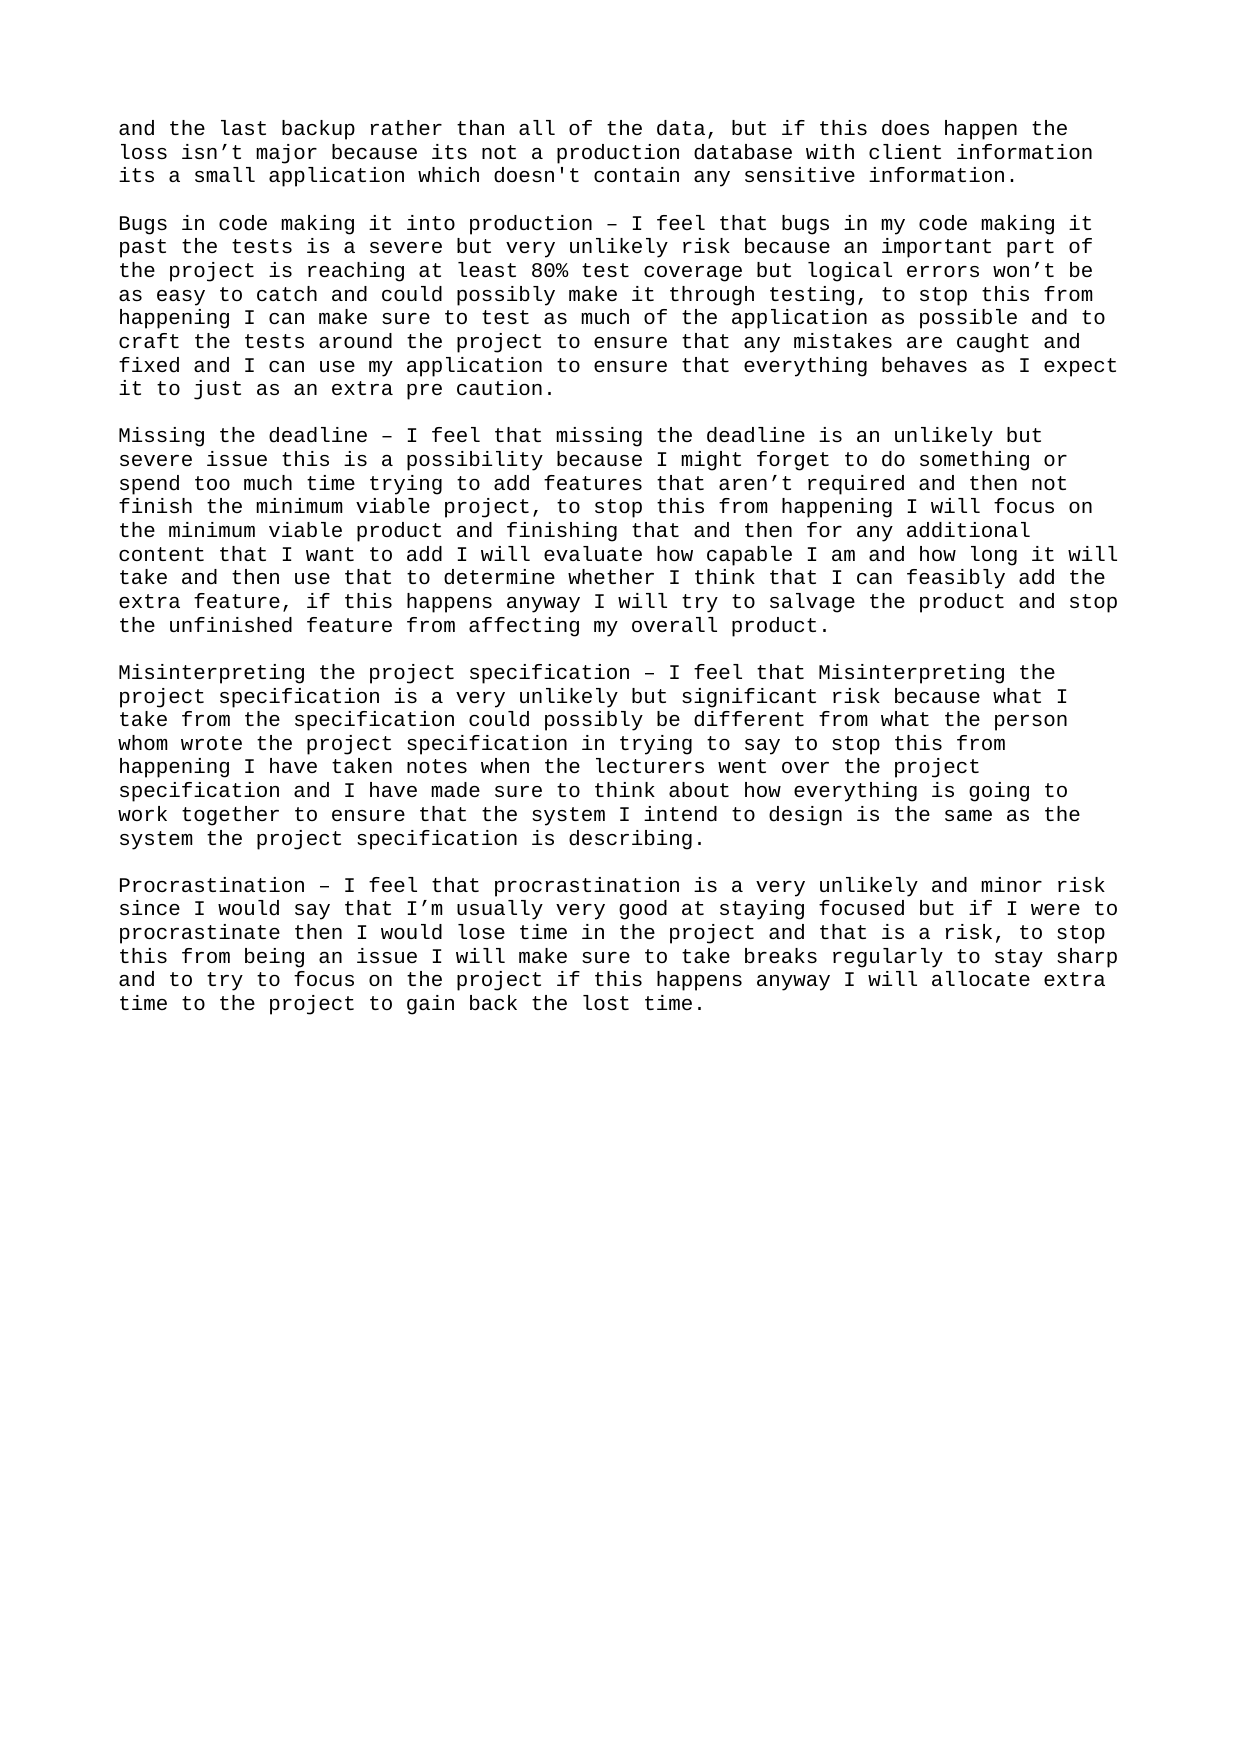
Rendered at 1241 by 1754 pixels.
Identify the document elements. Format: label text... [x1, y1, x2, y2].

text Misinterpreting the project specification – I feel that Misinterpreting the project specification is a very unlikely but significant risk because what I take from the specification could possibly be different from what the person whom wrote the project specification in trying to say to stop this from happening I have taken notes when the lecturers went over the project specification and I have made sure to think about how everything is going to work together to ensure that the system I intend to design is the same as the system the project specification is describing. [118, 662, 1122, 851]
text Bugs in code making it into production – I feel that bugs in my code making it past the tests is a severe but very unlikely risk because an important part of the project is reaching at least 80% test coverage but logical errors won’t be as easy to catch and could possibly make it through testing, to stop this from happening I can make sure to test as much of the application as possible and to craft the tests around the project to ensure that any mistakes are caught and fixed and I can use my application to ensure that everything behaves as I expect it to just as an extra pre caution. [118, 213, 1122, 402]
text and the last backup rather than all of the data, but if this does happen the loss isn’t major because its not a production database with client information its a small application which doesn't contain any sensitive information. [118, 118, 1122, 189]
text Procrastination – I feel that procrastination is a very unlikely and minor risk since I would say that I’m usually very good at staying focused but if I were to procrastinate then I would lose time in the project and that is a risk, to stop this from being an issue I will make sure to take breaks regularly to stay sharp and to try to focus on the project if this happens anyway I will allocate extra time to the project to gain back the lost time. [118, 875, 1122, 1017]
text Missing the deadline – I feel that missing the deadline is an unlikely but severe issue this is a possibility because I might forget to do something or spend too much time trying to add features that aren’t required and then not finish the minimum viable project, to stop this from happening I will focus on the minimum viable product and finishing that and then for any additional content that I want to add I will evaluate how capable I am and how long it will take and then use that to determine whether I think that I can feasibly add the extra feature, if this happens anyway I will try to salvage the product and stop the unfinished feature from affecting my overall product. [118, 426, 1122, 638]
